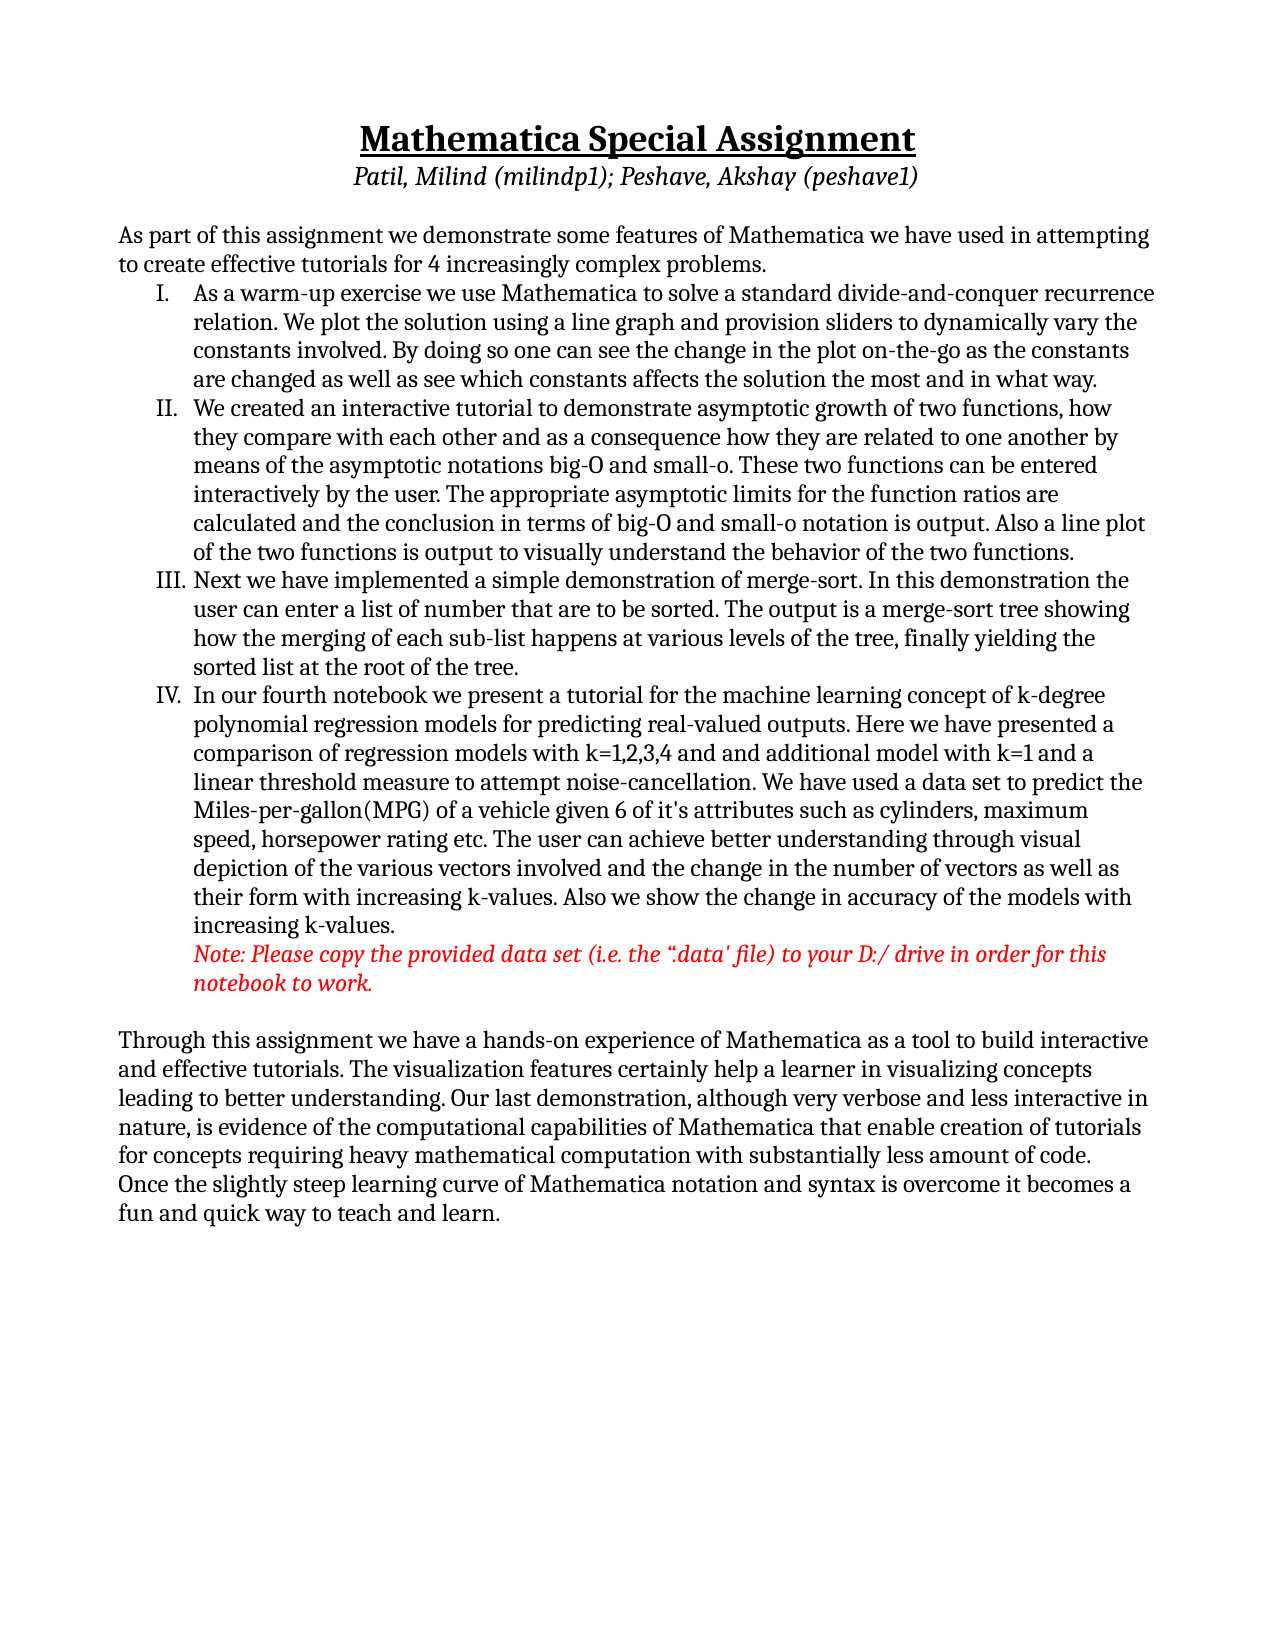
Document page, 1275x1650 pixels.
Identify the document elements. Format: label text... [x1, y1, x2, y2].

list As a warm-up exercise we use Mathematica to solve a standard divide-and-conquer recurrence relation. We plot the solution using a line graph and provision sliders to dynamically vary the constants involved. By doing so one can see the change in the plot on-the-go as the constants are changed as well as see which constants affects the solution the most and in what way. [156, 279, 1157, 394]
list Next we have implemented a simple demonstration of merge-sort. In this demonstration the user can enter a list of number that are to be sorted. The output is a merge-sort tree showing how the merging of each sub-list happens at various levels of the tree, finally yielding the sorted list at the root of the tree. [156, 566, 1157, 681]
text Mathematica Special Assignment [118, 118, 1157, 161]
text As part of this assignment we demonstrate some features of Mathematica we have used in attempting to create effective tutorials for 4 increasingly complex problems. [118, 221, 1157, 279]
list We created an interactive tutorial to demonstrate asymptotic growth of two functions, how they compare with each other and as a consequence how they are related to one another by means of the asymptotic notations big-O and small-o. These two functions can be entered interactively by the user. The appropriate asymptotic limits for the function ratios are calculated and the conclusion in terms of big-O and small-o notation is output. Also a line plot of the two functions is output to visually understand the behavior of the two functions. [156, 394, 1157, 566]
list In our fourth notebook we present a tutorial for the machine learning concept of k-degree polynomial regression models for predicting real-valued outputs. Here we have presented a comparison of regression models with k=1,2,3,4 and and additional model with k=1 and a linear threshold measure to attempt noise-cancellation. We have used a data set to predict the Miles-per-gallon(MPG) of a vehicle given 6 of it's attributes such as cylinders, maximum speed, horsepower rating etc. The user can achieve better understanding through visual depiction of the various vectors involved and the change in the number of vectors as well as their form with increasing k-values. Also we show the change in accuracy of the models with increasing k-values. [156, 681, 1157, 940]
text Once the slightly steep learning curve of Mathematica notation and syntax is overcome it becomes a fun and quick way to teach and learn. [118, 1170, 1157, 1227]
text Patil, Milind (milindp1); Peshave, Akshay (peshave1) [118, 161, 1157, 192]
list Note: Please copy the provided data set (i.e. the “.data' file) to your D:/ drive in order for this notebook to work. [156, 940, 1157, 997]
text Through this assignment we have a hands-on experience of Mathematica as a tool to build interactive and effective tutorials. The visualization features certainly help a learner in visualizing concepts leading to better understanding. Our last demonstration, although very verbose and less interactive in nature, is evidence of the computational capabilities of Mathematica that enable creation of tutorials for concepts requiring heavy mathematical computation with substantially less amount of code. [118, 1026, 1157, 1170]
